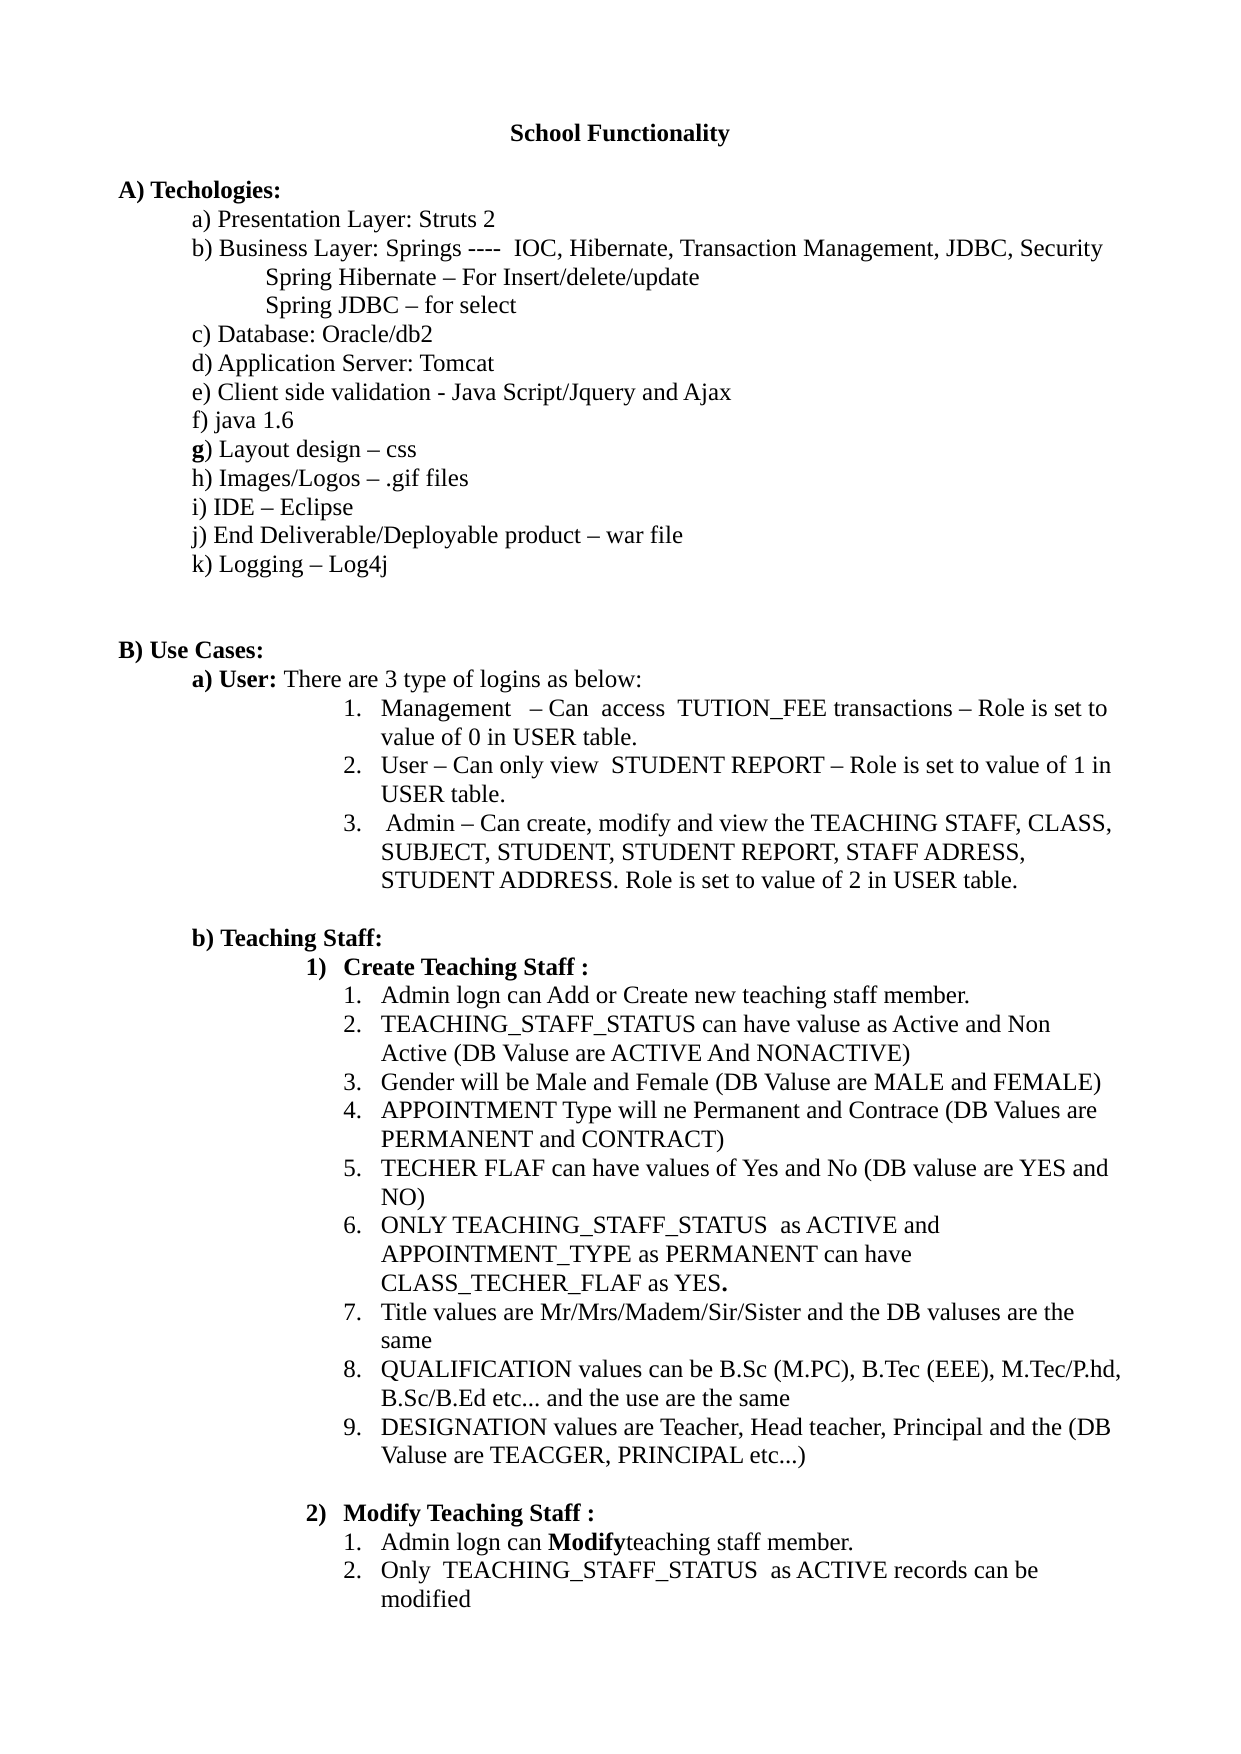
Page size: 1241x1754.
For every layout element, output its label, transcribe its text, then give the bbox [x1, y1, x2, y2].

list Title values are Mr/Mrs/Madem/Sir/Sister and the DB valuses are the same [343, 1297, 1122, 1354]
text B) Use Cases: [118, 636, 1122, 664]
text f) java 1.6 [118, 406, 1122, 434]
list Admin logn can Modifyteaching staff member. [343, 1527, 1122, 1556]
text d) Application Server: Tomcat [118, 348, 1122, 377]
list User – Can only view STUDENT REPORT – Role is set to value of 1 in USER table. [343, 751, 1122, 808]
text e) Client side validation - Java Script/Jquery and Ajax [118, 377, 1122, 406]
text b) Business Layer: Springs ---- IOC, Hibernate, Transaction Management, JDBC, Security [118, 233, 1122, 262]
text A) Techologies: [118, 176, 1122, 204]
list TECHER FLAF can have values of Yes and No (DB valuse are YES and NO) [343, 1153, 1122, 1211]
text a) Presentation Layer: Struts 2 [118, 204, 1122, 233]
list Admin logn can Add or Create new teaching staff member. [343, 981, 1122, 1009]
text School Functionality [118, 118, 1122, 147]
text b) Teaching Staff: [118, 923, 1122, 952]
list Admin – Can create, modify and view the TEACHING STAFF, CLASS, SUBJECT, STUDENT, STUDENT REPORT, STAFF ADRESS, STUDENT ADDRESS. Role is set to value of 2 in USER table. [343, 808, 1122, 894]
list ONLY TEACHING_STAFF_STATUS as ACTIVE and APPOINTMENT_TYPE as PERMANENT can have CLASS_TECHER_FLAF as YES. [343, 1211, 1122, 1297]
text a) User: There are 3 type of logins as below: [118, 664, 1122, 693]
list Modify Teaching Staff : [306, 1498, 1122, 1527]
list QUALIFICATION values can be B.Sc (M.PC), B.Tec (EEE), M.Tec/P.hd, B.Sc/B.Ed etc... and the use are the same [343, 1354, 1122, 1412]
list Gender will be Male and Female (DB Valuse are MALE and FEMALE) [343, 1067, 1122, 1096]
text c) Database: Oracle/db2 [118, 319, 1122, 348]
list Create Teaching Staff : [306, 952, 1122, 981]
text i) IDE – Eclipse [118, 492, 1122, 521]
text k) Logging – Log4j [118, 549, 1122, 578]
list APPOINTMENT Type will ne Permanent and Contrace (DB Values are PERMANENT and CONTRACT) [343, 1096, 1122, 1153]
text Spring Hibernate – For Insert/delete/update [118, 262, 1122, 291]
list DESIGNATION values are Teacher, Head teacher, Principal and the (DB Valuse are TEACGER, PRINCIPAL etc...) [343, 1412, 1122, 1469]
list TEACHING_STAFF_STATUS can have valuse as Active and Non Active (DB Valuse are ACTIVE And NONACTIVE) [343, 1009, 1122, 1067]
text Spring JDBC – for select [118, 291, 1122, 319]
list Only TEACHING_STAFF_STATUS as ACTIVE records can be modified [343, 1556, 1122, 1613]
text g) Layout design – css [118, 434, 1122, 463]
text h) Images/Logos – .gif files [118, 463, 1122, 492]
list Management – Can access TUTION_FEE transactions – Role is set to value of 0 in USER table. [343, 693, 1122, 751]
text j) End Deliverable/Deployable product – war file [118, 521, 1122, 549]
